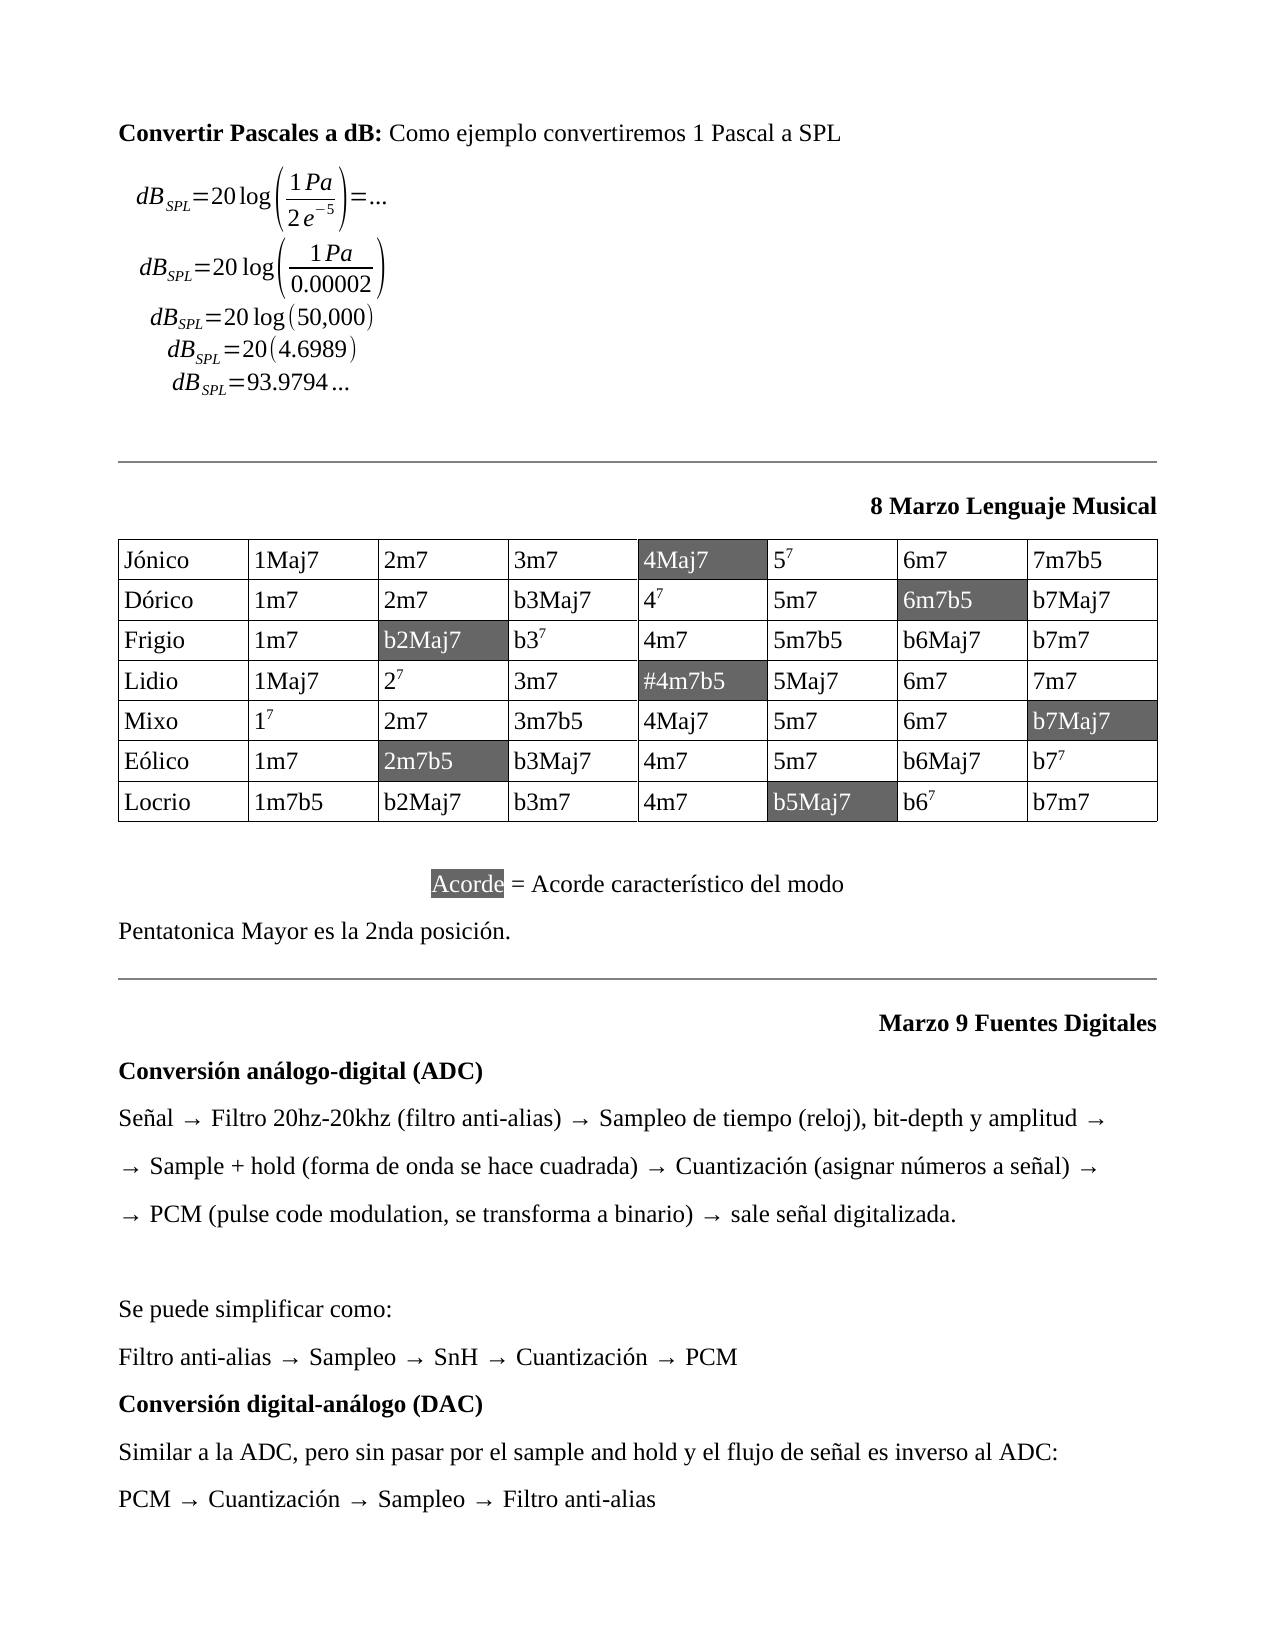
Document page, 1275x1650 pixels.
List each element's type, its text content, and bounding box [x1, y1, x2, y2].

table_header 2m7 [379, 540, 508, 579]
table_cell b77 [1028, 741, 1157, 781]
table_header 6m7 [898, 540, 1027, 579]
text Convertir Pascales a dB: Como ejemplo convertiremos 1 Pascal a SPL [118, 118, 1157, 147]
table_cell b7Maj7 [1028, 701, 1157, 740]
table_cell Lidio [119, 661, 248, 700]
table_cell b3Maj7 [509, 741, 637, 781]
table_cell b3Maj7 [509, 580, 637, 620]
table_cell 47 [639, 580, 767, 620]
table_cell 5m7 [768, 701, 897, 740]
table_cell 1m7 [249, 580, 378, 620]
table_cell 1m7 [249, 741, 378, 781]
table_header Jónico [119, 540, 248, 579]
table_cell 3m7 [509, 661, 637, 700]
table_cell Frigio [119, 621, 248, 660]
table_cell b6Maj7 [898, 621, 1027, 660]
text Señal → Filtro 20hz-20khz (filtro anti-alias) → Sampleo de tiempo (reloj), bit-depth y amplitud → [118, 1103, 1157, 1132]
text 8 Marzo Lenguaje Musical [118, 491, 1157, 520]
table_header 1Maj7 [249, 540, 378, 579]
table_cell 17 [249, 701, 378, 740]
table_cell 4m7 [639, 741, 767, 781]
table_cell 5m7 [768, 741, 897, 781]
text Pentatonica Mayor es la 2nda posición. [118, 916, 1157, 945]
table_cell b37 [509, 621, 637, 660]
table_cell 5m7b5 [768, 621, 897, 660]
table_cell 6m7 [898, 701, 1027, 740]
table_cell Eólico [119, 741, 248, 781]
table_cell b3m7 [509, 782, 637, 821]
text Similar a la ADC, pero sin pasar por el sample and hold y el flujo de señal es inverso al ADC: [118, 1437, 1157, 1466]
text Marzo 9 Fuentes Digitales [118, 1008, 1157, 1037]
table_cell b7m7 [1028, 621, 1157, 660]
table_header 57 [768, 540, 897, 579]
table_cell 4Maj7 [639, 701, 767, 740]
table_cell 1m7 [249, 621, 378, 660]
table_cell 1m7b5 [249, 782, 378, 821]
text Acorde = Acorde característico del modo [118, 869, 1157, 898]
table_cell b2Maj7 [379, 782, 508, 821]
table_cell 3m7b5 [509, 701, 637, 740]
table_cell b67 [898, 782, 1027, 821]
table_cell 2m7 [379, 701, 508, 740]
table_cell b2Maj7 [379, 621, 508, 660]
table_cell b7Maj7 [1028, 580, 1157, 620]
table_cell Locrio [119, 782, 248, 821]
table_cell 2m7b5 [379, 741, 508, 781]
table_cell b7m7 [1028, 782, 1157, 821]
text → Sample + hold (forma de onda se hace cuadrada) → Cuantización (asignar números a señal) → [118, 1151, 1157, 1180]
table_cell 5Maj7 [768, 661, 897, 700]
table_cell 5m7 [768, 580, 897, 620]
table_header 7m7b5 [1028, 540, 1157, 579]
table_cell b5Maj7 [768, 782, 897, 821]
table_cell 6m7 [898, 661, 1027, 700]
text Conversión digital-análogo (DAC) [118, 1389, 1157, 1418]
text Se puede simplificar como: [118, 1294, 1157, 1323]
table_cell 6m7b5 [898, 580, 1027, 620]
table_cell 7m7 [1028, 661, 1157, 700]
table_cell #4m7b5 [639, 661, 767, 700]
table_cell 4m7 [639, 782, 767, 821]
text PCM → Cuantización → Sampleo → Filtro anti-alias [118, 1484, 1157, 1513]
table_cell Dórico [119, 580, 248, 620]
table_header 4Maj7 [639, 540, 767, 579]
table_cell 1Maj7 [249, 661, 378, 700]
table_cell Mixo [119, 701, 248, 740]
table_cell b6Maj7 [898, 741, 1027, 781]
text → PCM (pulse code modulation, se transforma a binario) → sale señal digitalizada. [118, 1199, 1157, 1227]
table_cell 27 [379, 661, 508, 700]
text Conversión análogo-digital (ADC) [118, 1056, 1157, 1085]
table_cell 4m7 [639, 621, 767, 660]
table_cell 2m7 [379, 580, 508, 620]
text Filtro anti-alias → Sampleo → SnH → Cuantización → PCM [118, 1342, 1157, 1370]
table_header 3m7 [509, 540, 637, 579]
